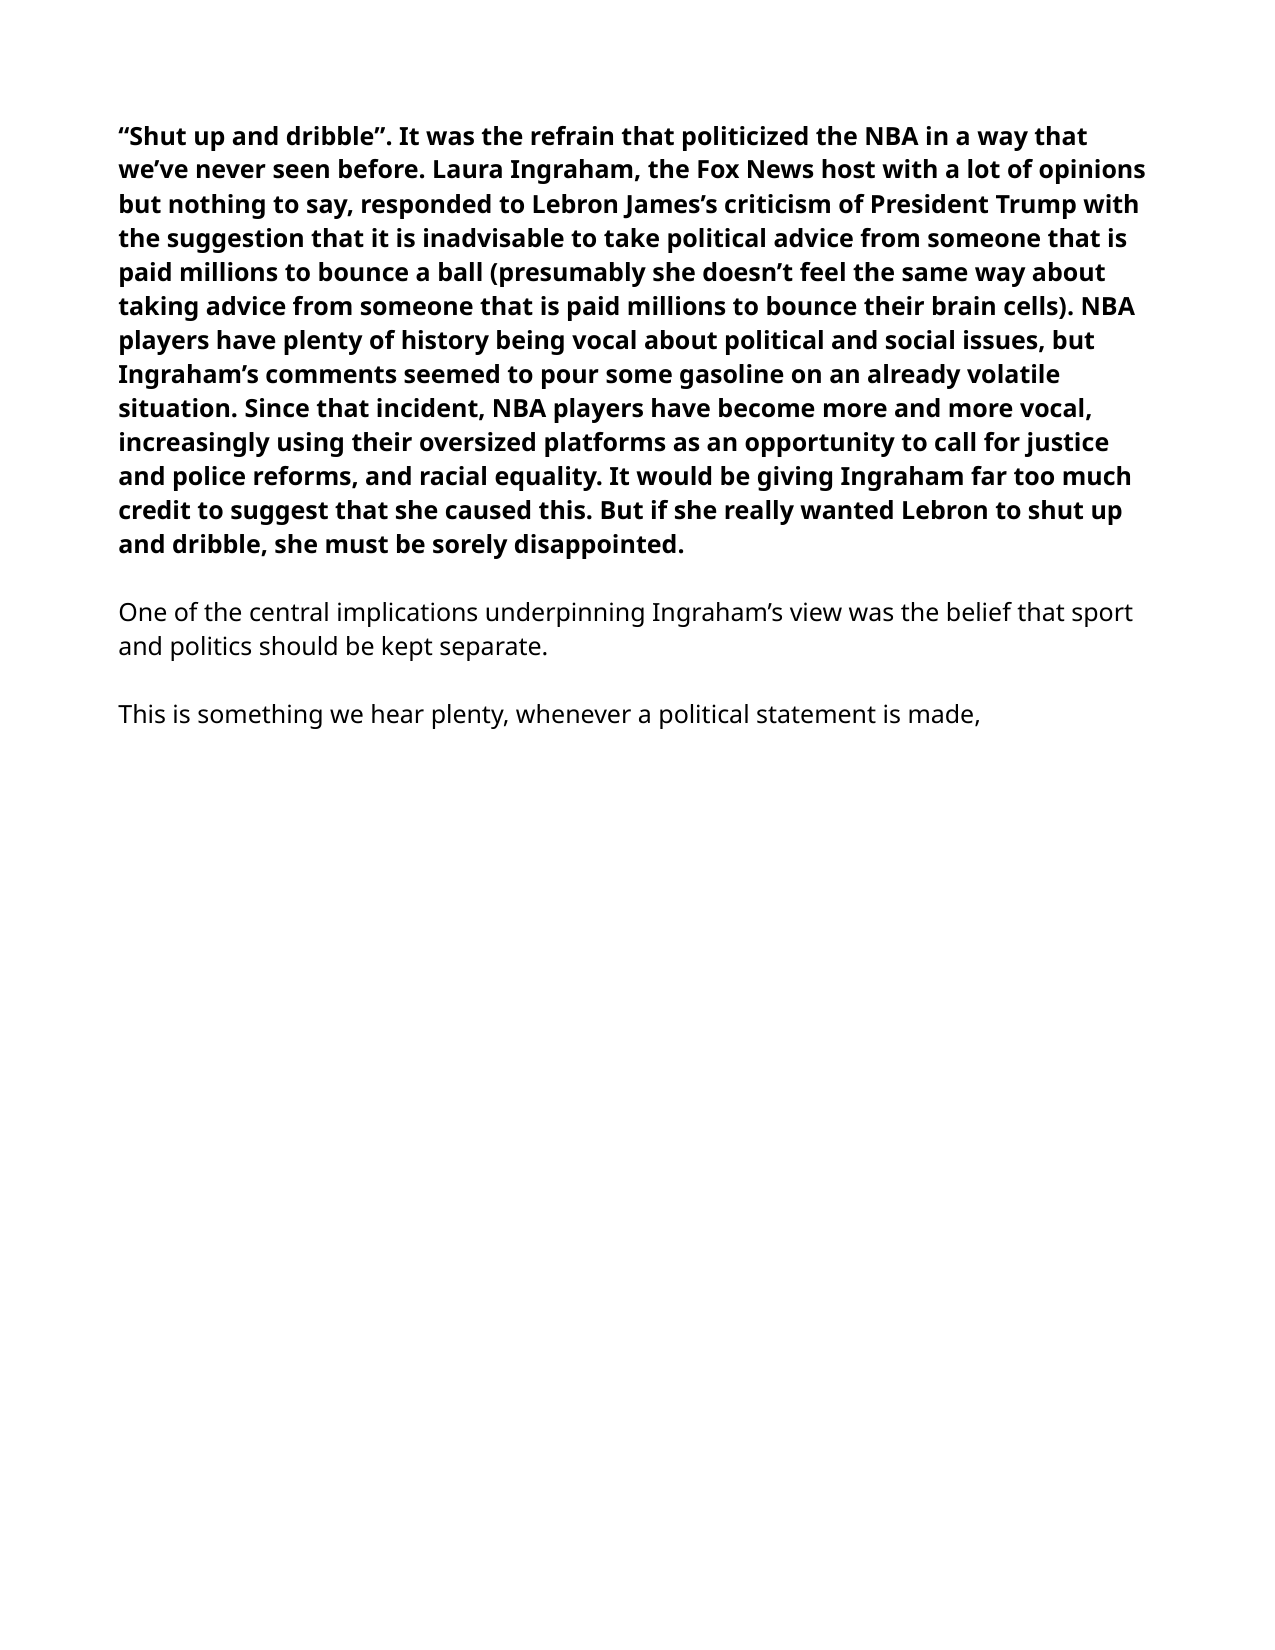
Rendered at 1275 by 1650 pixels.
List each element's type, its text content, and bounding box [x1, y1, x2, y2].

text “Shut up and dribble”. It was the refrain that politicized the NBA in a way that we’ve never seen before. Laura Ingraham, the Fox News host with a lot of opinions but nothing to say, responded to Lebron James’s criticism of President Trump with the suggestion that it is inadvisable to take political advice from someone that is paid millions to bounce a ball (presumably she doesn’t feel the same way about taking advice from someone that is paid millions to bounce their brain cells). NBA players have plenty of history being vocal about political and social issues, but Ingraham’s comments seemed to pour some gasoline on an already volatile situation. Since that incident, NBA players have become more and more vocal, increasingly using their oversized platforms as an opportunity to call for justice and police reforms, and racial equality. It would be giving Ingraham far too much credit to suggest that she caused this. But if she really wanted Lebron to shut up and dribble, she must be sorely disappointed. [118, 118, 1157, 561]
text This is something we hear plenty, whenever a political statement is made, [118, 697, 1157, 731]
text One of the central implications underpinning Ingraham’s view was the belief that sport and politics should be kept separate. [118, 595, 1157, 663]
